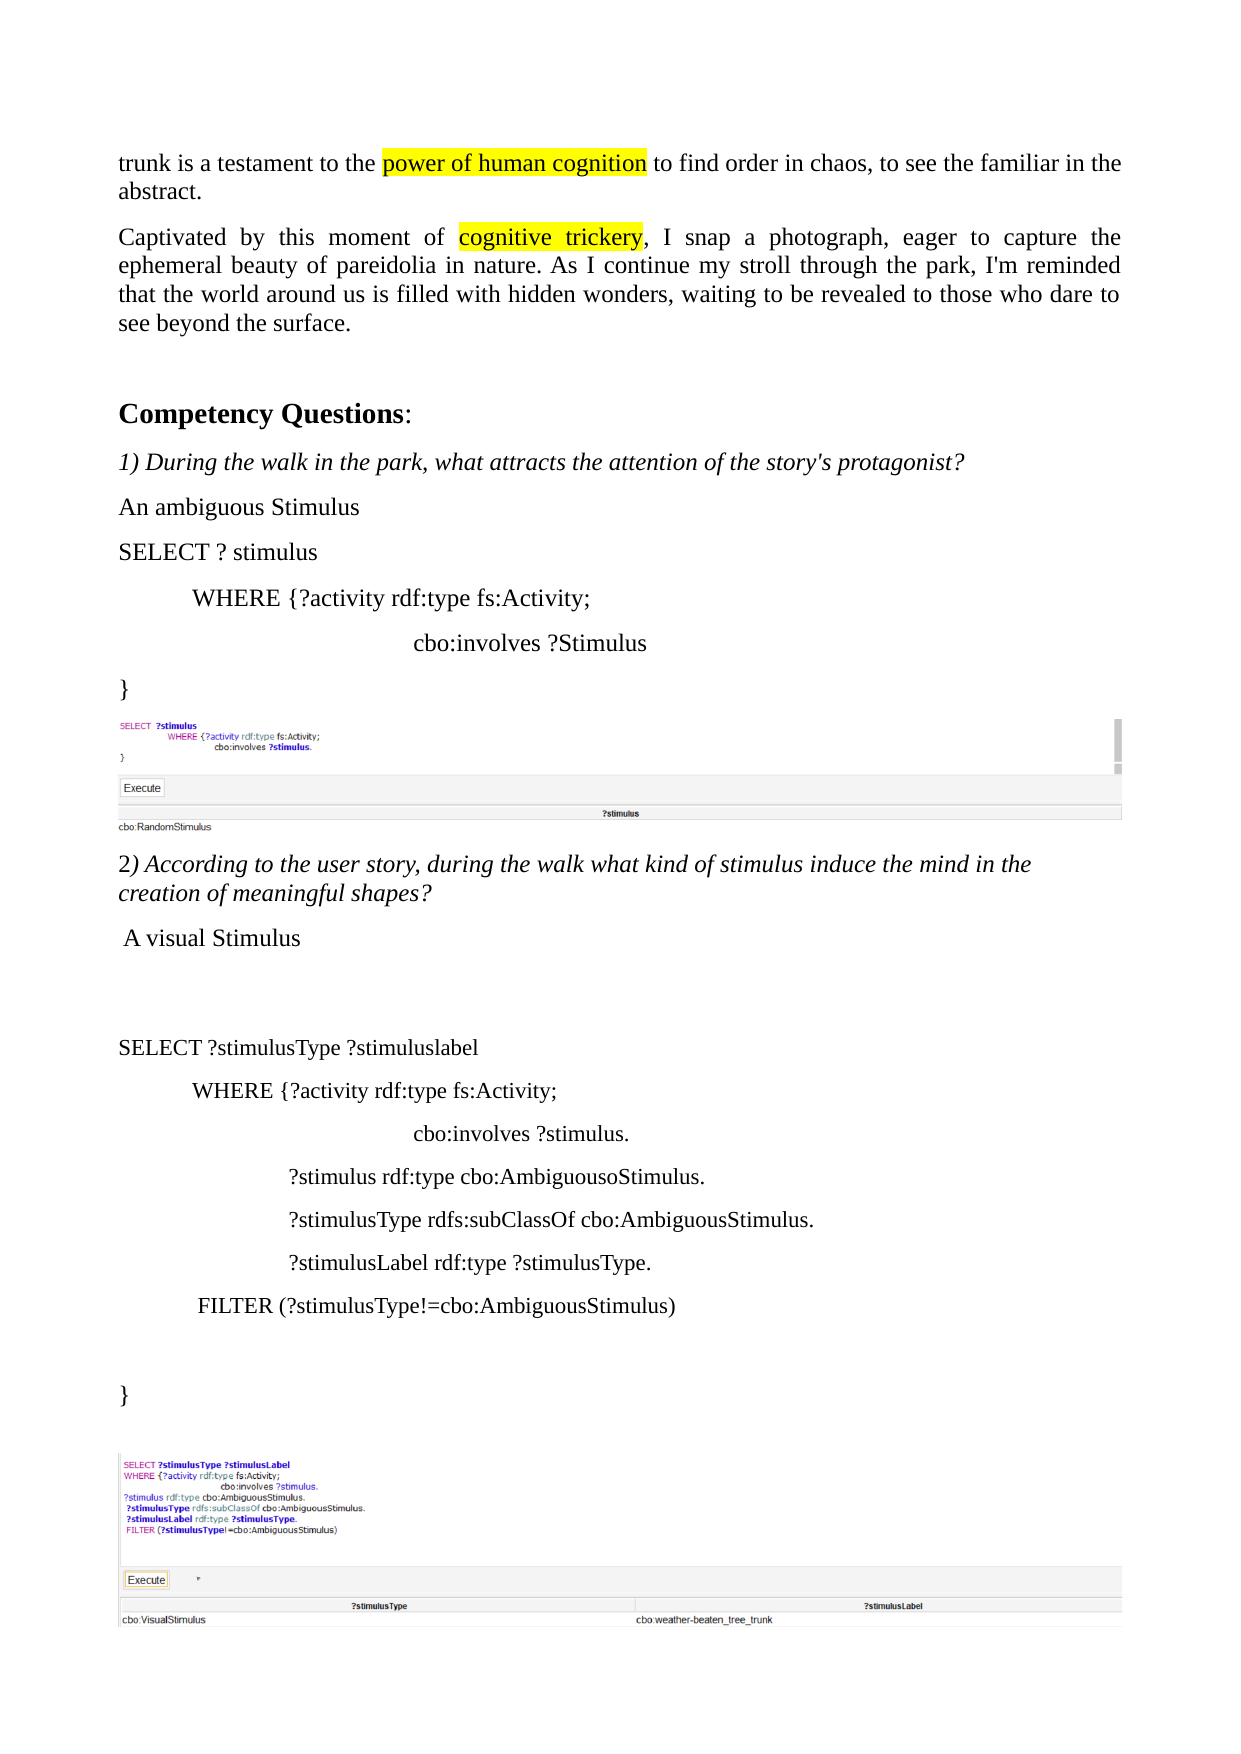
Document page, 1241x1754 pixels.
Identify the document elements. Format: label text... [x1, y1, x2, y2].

text SELECT ?stimulusType ?stimuluslabel [118, 1034, 1122, 1060]
text 1) During the walk in the park, what attracts the attention of the story's protagonist? [118, 447, 1122, 475]
text WHERE {?activity rdf:type fs:Activity; [118, 583, 1122, 612]
text trunk is a testament to the power of human cognition to find order in chaos, to see the familiar in the abstract. [118, 148, 1122, 205]
text cbo:involves ?Stimulus [118, 628, 1122, 657]
text SELECT ? stimulus [118, 537, 1122, 566]
text ?stimulusLabel rdf:type ?stimulusType. [118, 1249, 1122, 1275]
text } [118, 1380, 1122, 1409]
text } [118, 674, 1122, 702]
text FILTER (?stimulusType!=cbo:AmbiguousStimulus) [118, 1292, 1122, 1318]
text Captivated by this moment of cognitive trickery, I snap a photograph, eager to capture the ephemeral beauty of pareidolia in nature. As I continue my stroll through the park, I'm reminded that the world around us is filled with hidden wonders, waiting to be revealed to those who dare to see beyond the surface. [118, 222, 1122, 337]
text cbo:involves ?stimulus. [118, 1120, 1122, 1146]
text WHERE {?activity rdf:type fs:Activity; [118, 1077, 1122, 1103]
text Competency Questions: [118, 396, 1122, 430]
text ?stimulus rdf:type cbo:AmbiguousoStimulus. [118, 1163, 1122, 1189]
text An ambiguous Stimulus [118, 492, 1122, 521]
text ?stimulusType rdfs:subClassOf cbo:AmbiguousStimulus. [118, 1206, 1122, 1232]
text 2) According to the user story, during the walk what kind of stimulus induce the mind in the creation of meaningful shapes? [118, 849, 1122, 906]
text A visual Stimulus [118, 923, 1122, 952]
